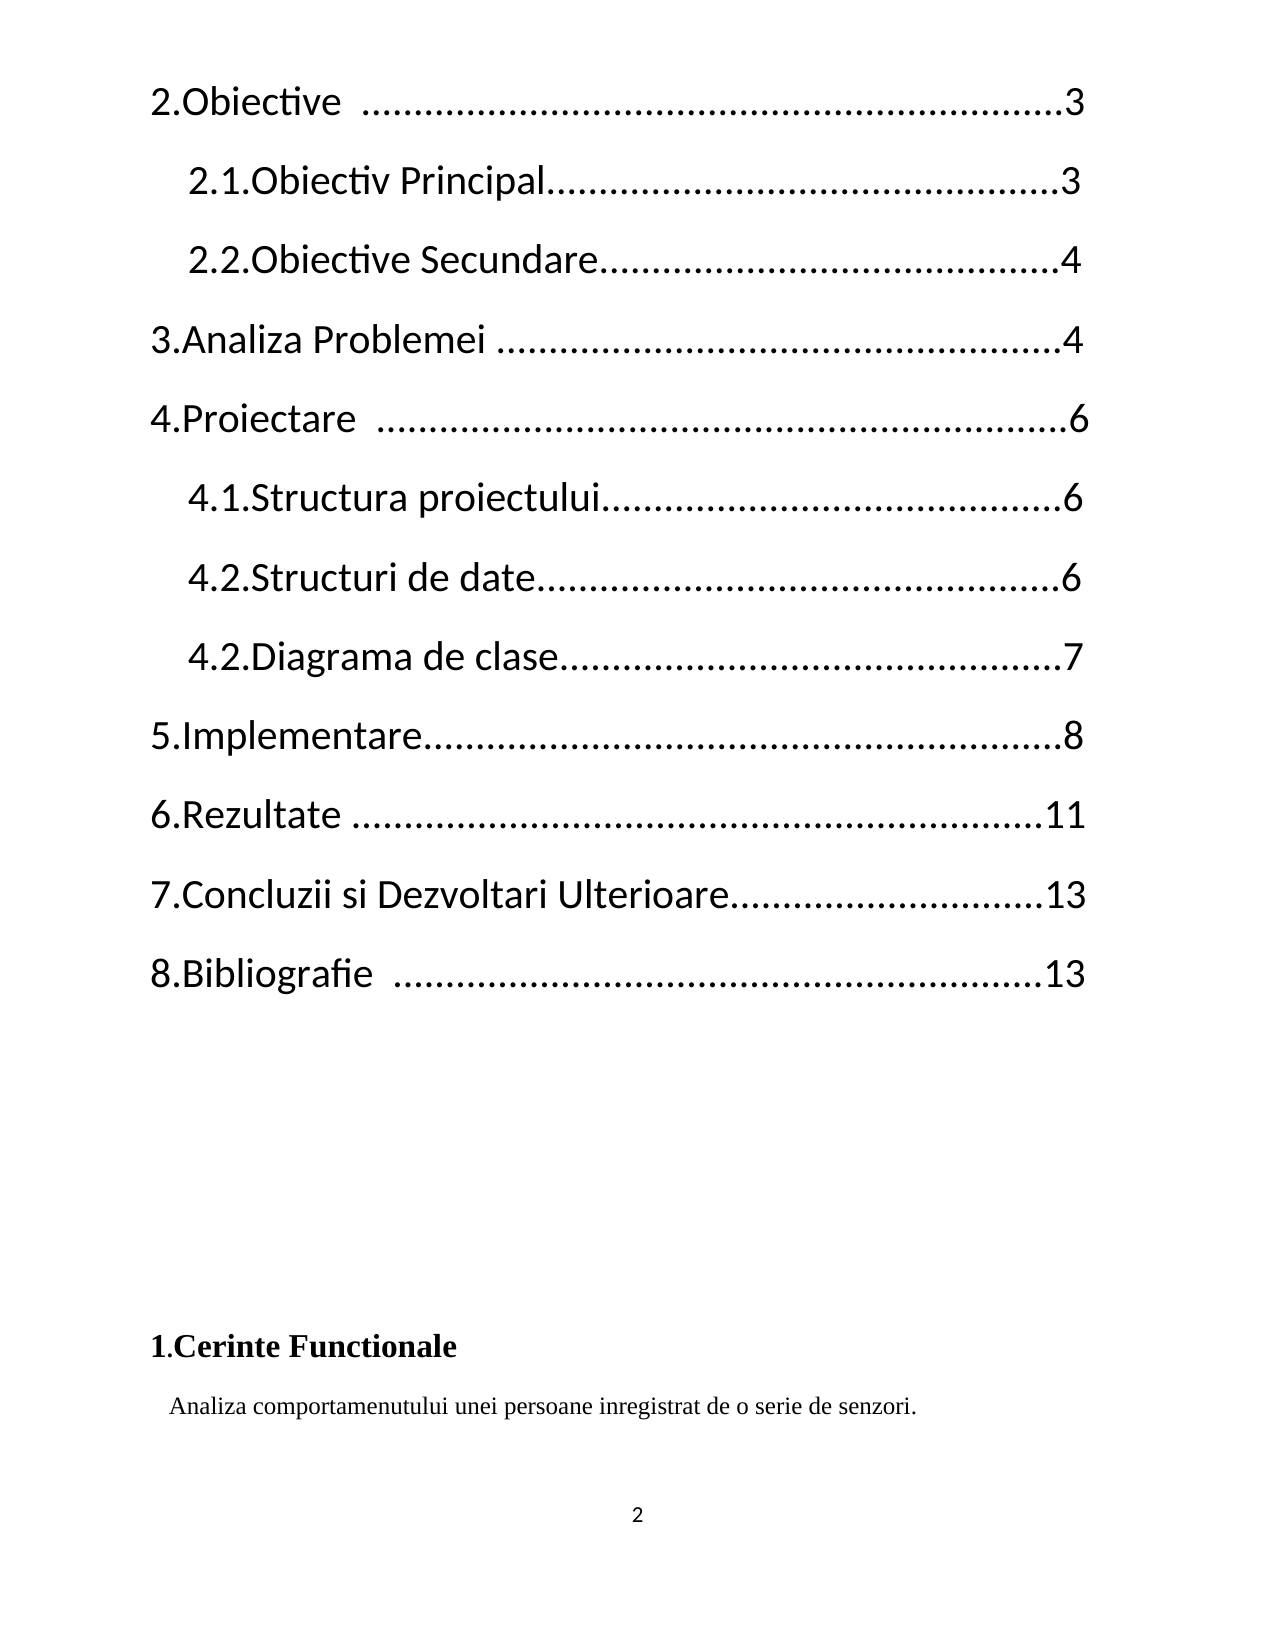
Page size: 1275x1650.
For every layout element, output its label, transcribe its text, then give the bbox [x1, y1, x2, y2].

text 2.1.Obiectiv Principal.................................................3 [150, 154, 1125, 205]
text 1.Cerinte Functionale [150, 1326, 1125, 1364]
text 7.Concluzii si Dezvoltari Ulterioare..............................13 [150, 868, 1125, 918]
text 8.Bibliografie ..............................................................13 [150, 947, 1125, 998]
text 2.2.Obiective Secundare............................................4 [150, 233, 1125, 284]
text 4.1.Structura proiectului............................................6 [150, 471, 1125, 522]
text Analiza comportamenutului unei persoane inregistrat de o serie de senzori. [150, 1391, 1125, 1420]
text 3.Analiza Problemei ......................................................4 [150, 313, 1125, 364]
text 6.Rezultate ..................................................................11 [150, 788, 1125, 839]
text 4.Proiectare ..................................................................6 [150, 392, 1125, 443]
text 4.2.Diagrama de clase................................................7 [150, 630, 1125, 681]
text 4.2.Structuri de date..................................................6 [150, 551, 1125, 601]
text 2.Obiective ...................................................................3 [150, 75, 1125, 126]
text 5.Implementare.............................................................8 [150, 709, 1125, 760]
